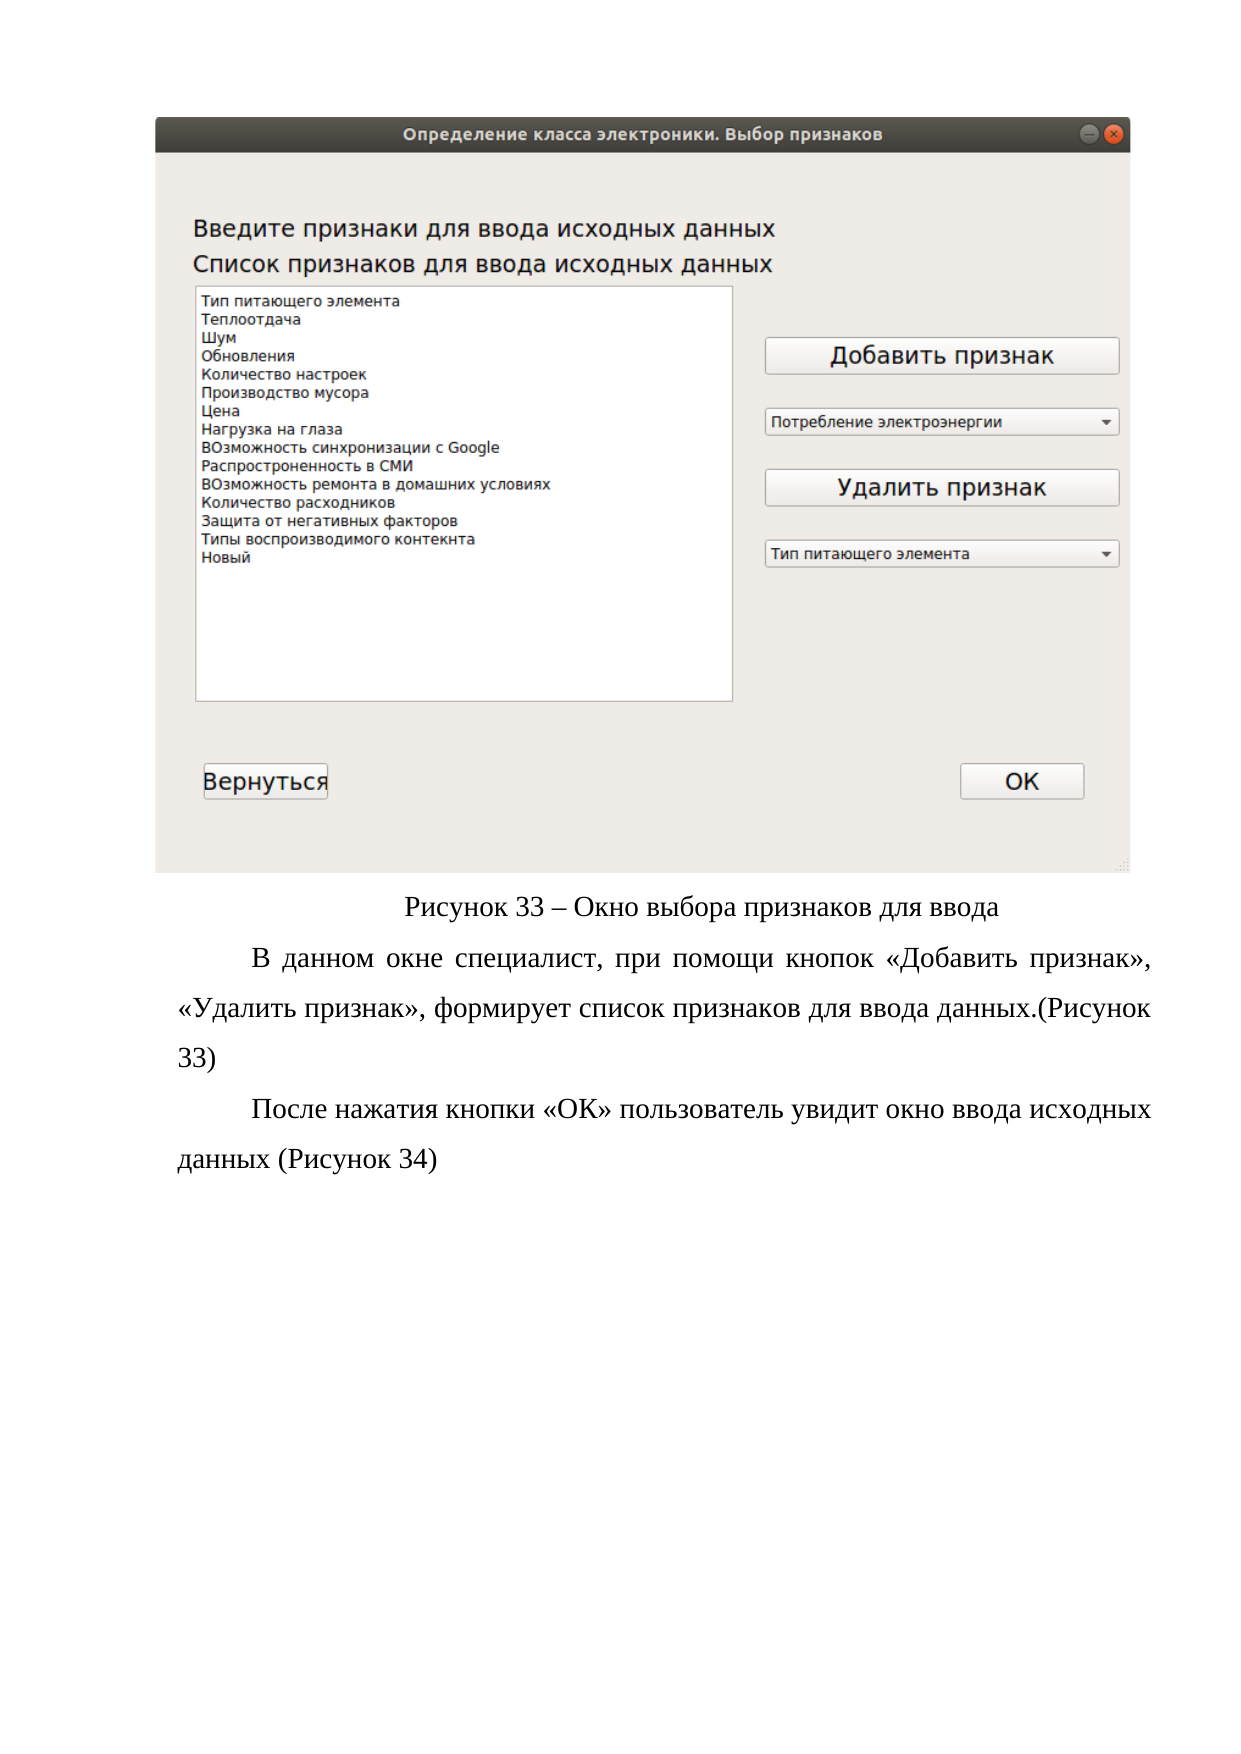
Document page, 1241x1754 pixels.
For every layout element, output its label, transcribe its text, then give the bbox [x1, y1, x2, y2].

text Рисунок 33 – Окно выбора признаков для ввода [177, 118, 1152, 923]
text В данном окне специалист, при помощи кнопок «Добавить признак», «Удалить признак», формирует список признаков для ввода данных.(Рисунок 33) [177, 940, 1152, 1074]
text После нажатия кнопки «ОК» пользователь увидит окно ввода исходных данных (Рисунок 34) [177, 1091, 1152, 1174]
picture [155, 117, 1131, 873]
